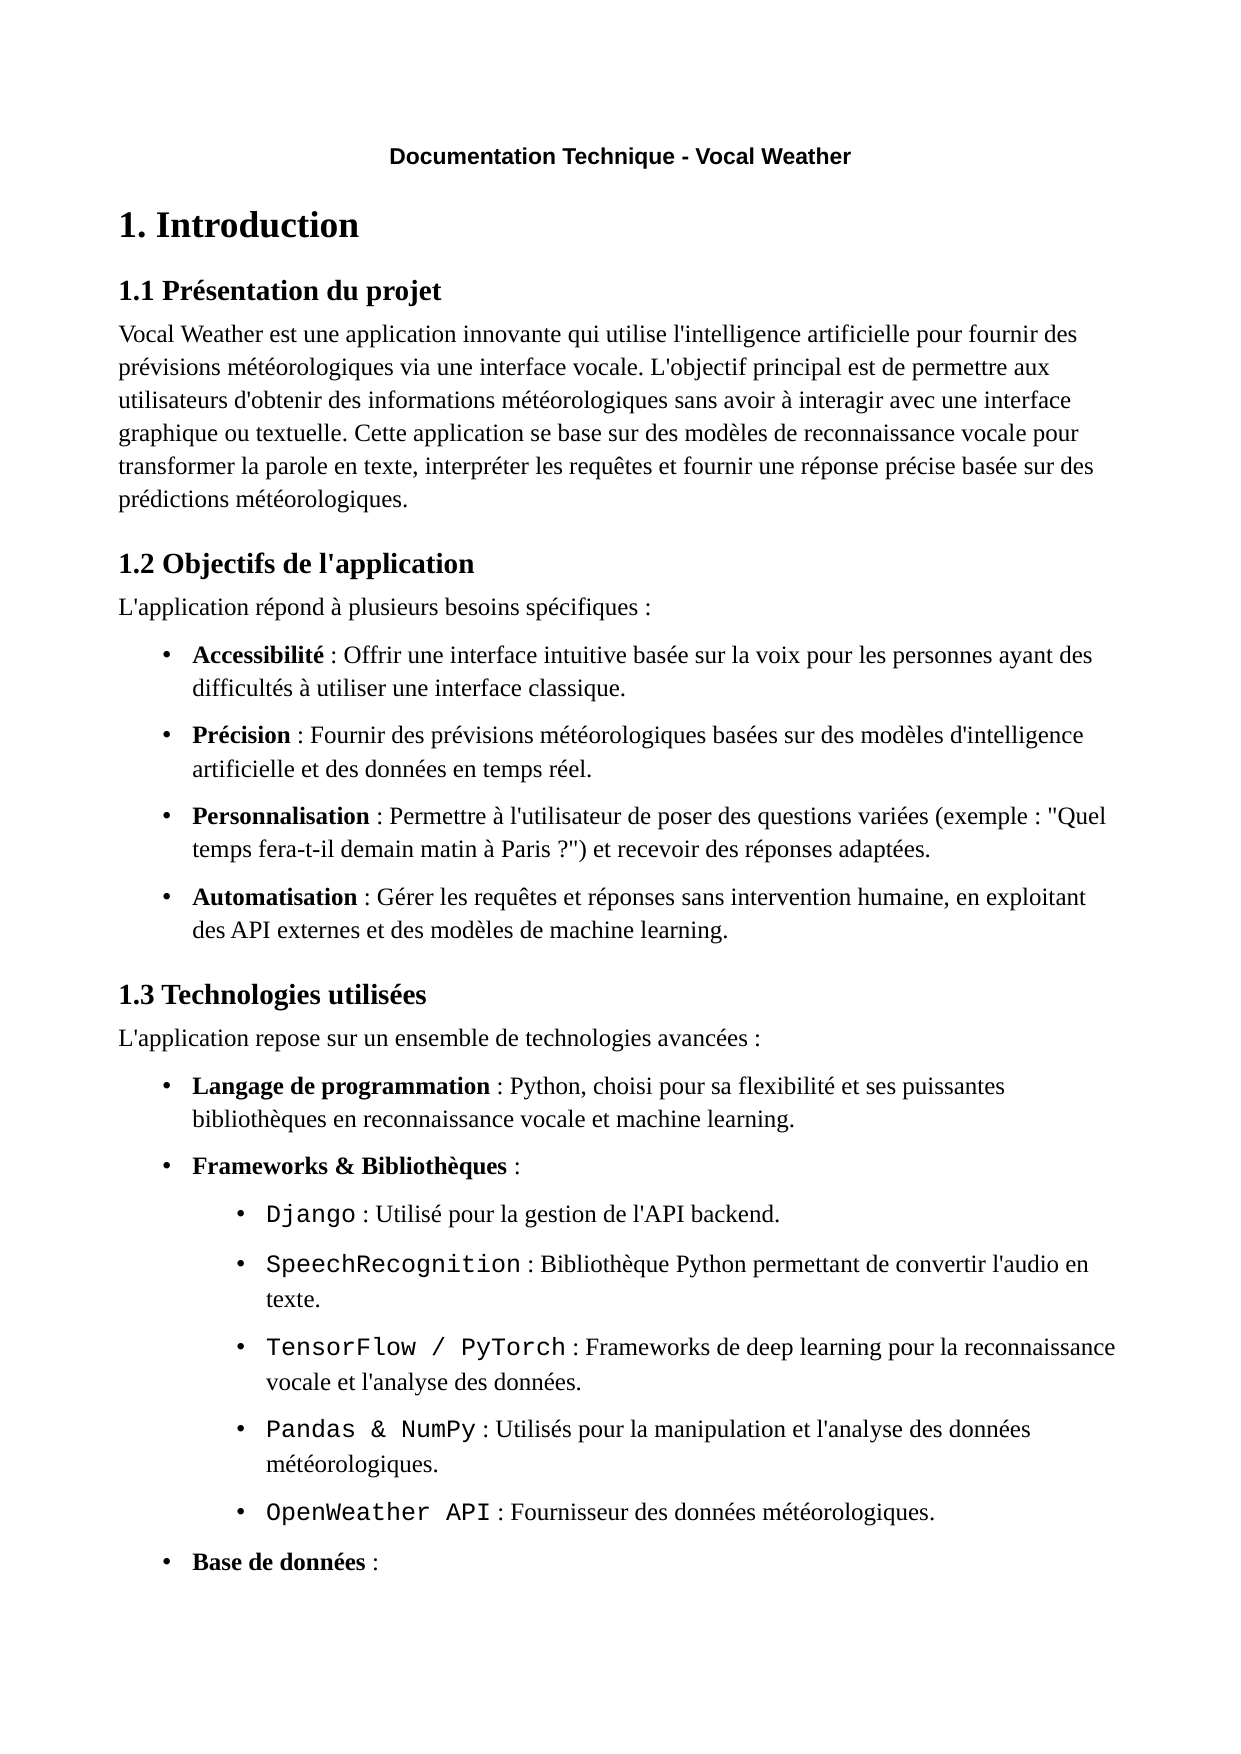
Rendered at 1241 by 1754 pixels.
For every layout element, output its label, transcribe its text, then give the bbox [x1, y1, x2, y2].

subtitle 1. Introduction [118, 203, 1122, 246]
list Précision : Fournir des prévisions météorologiques basées sur des modèles d'intelligence artificielle et des données en temps réel. [162, 721, 1122, 782]
list Base de données : [162, 1547, 1122, 1576]
subtitle 1.2 Objectifs de l'application [118, 546, 1122, 580]
list Automatisation : Gérer les requêtes et réponses sans intervention humaine, en exploitant des API externes et des modèles de machine learning. [162, 882, 1122, 944]
list Django : Utilisé pour la gestion de l'API backend. [236, 1199, 1122, 1230]
list TensorFlow / PyTorch : Frameworks de deep learning pour la reconnaissance vocale et l'analyse des données. [236, 1332, 1122, 1396]
list Frameworks & Bibliothèques : [162, 1151, 1122, 1180]
list Langage de programmation : Python, choisi pour sa flexibilité et ses puissantes bibliothèques en reconnaissance vocale et machine learning. [162, 1071, 1122, 1132]
list Accessibilité : Offrir une interface intuitive basée sur la voix pour les personnes ayant des difficultés à utiliser une interface classique. [162, 640, 1122, 702]
list Pandas & NumPy : Utilisés pour la manipulation et l'analyse des données météorologiques. [236, 1414, 1122, 1478]
text L'application répond à plusieurs besoins spécifiques : [118, 592, 1122, 621]
subtitle Documentation Technique - Vocal Weather [118, 143, 1122, 169]
list SpeechRecognition : Bibliothèque Python permettant de convertir l'audio en texte. [236, 1249, 1122, 1313]
subtitle 1.3 Technologies utilisées [118, 977, 1122, 1011]
list Personnalisation : Permettre à l'utilisateur de poser des questions variées (exemple : "Quel temps fera-t-il demain matin à Paris ?") et recevoir des réponses adaptées. [162, 801, 1122, 863]
subtitle 1.1 Présentation du projet [118, 273, 1122, 307]
list OpenWeather API : Fournisseur des données météorologiques. [236, 1497, 1122, 1528]
text Vocal Weather est une application innovante qui utilise l'intelligence artificielle pour fournir des prévisions météorologiques via une interface vocale. L'objectif principal est de permettre aux utilisateurs d'obtenir des informations météorologiques sans avoir à interagir avec une interface graphique ou textuelle. Cette application se base sur des modèles de reconnaissance vocale pour transformer la parole en texte, interpréter les requêtes et fournir une réponse précise basée sur des prédictions météorologiques. [118, 319, 1122, 513]
text L'application repose sur un ensemble de technologies avancées : [118, 1023, 1122, 1052]
